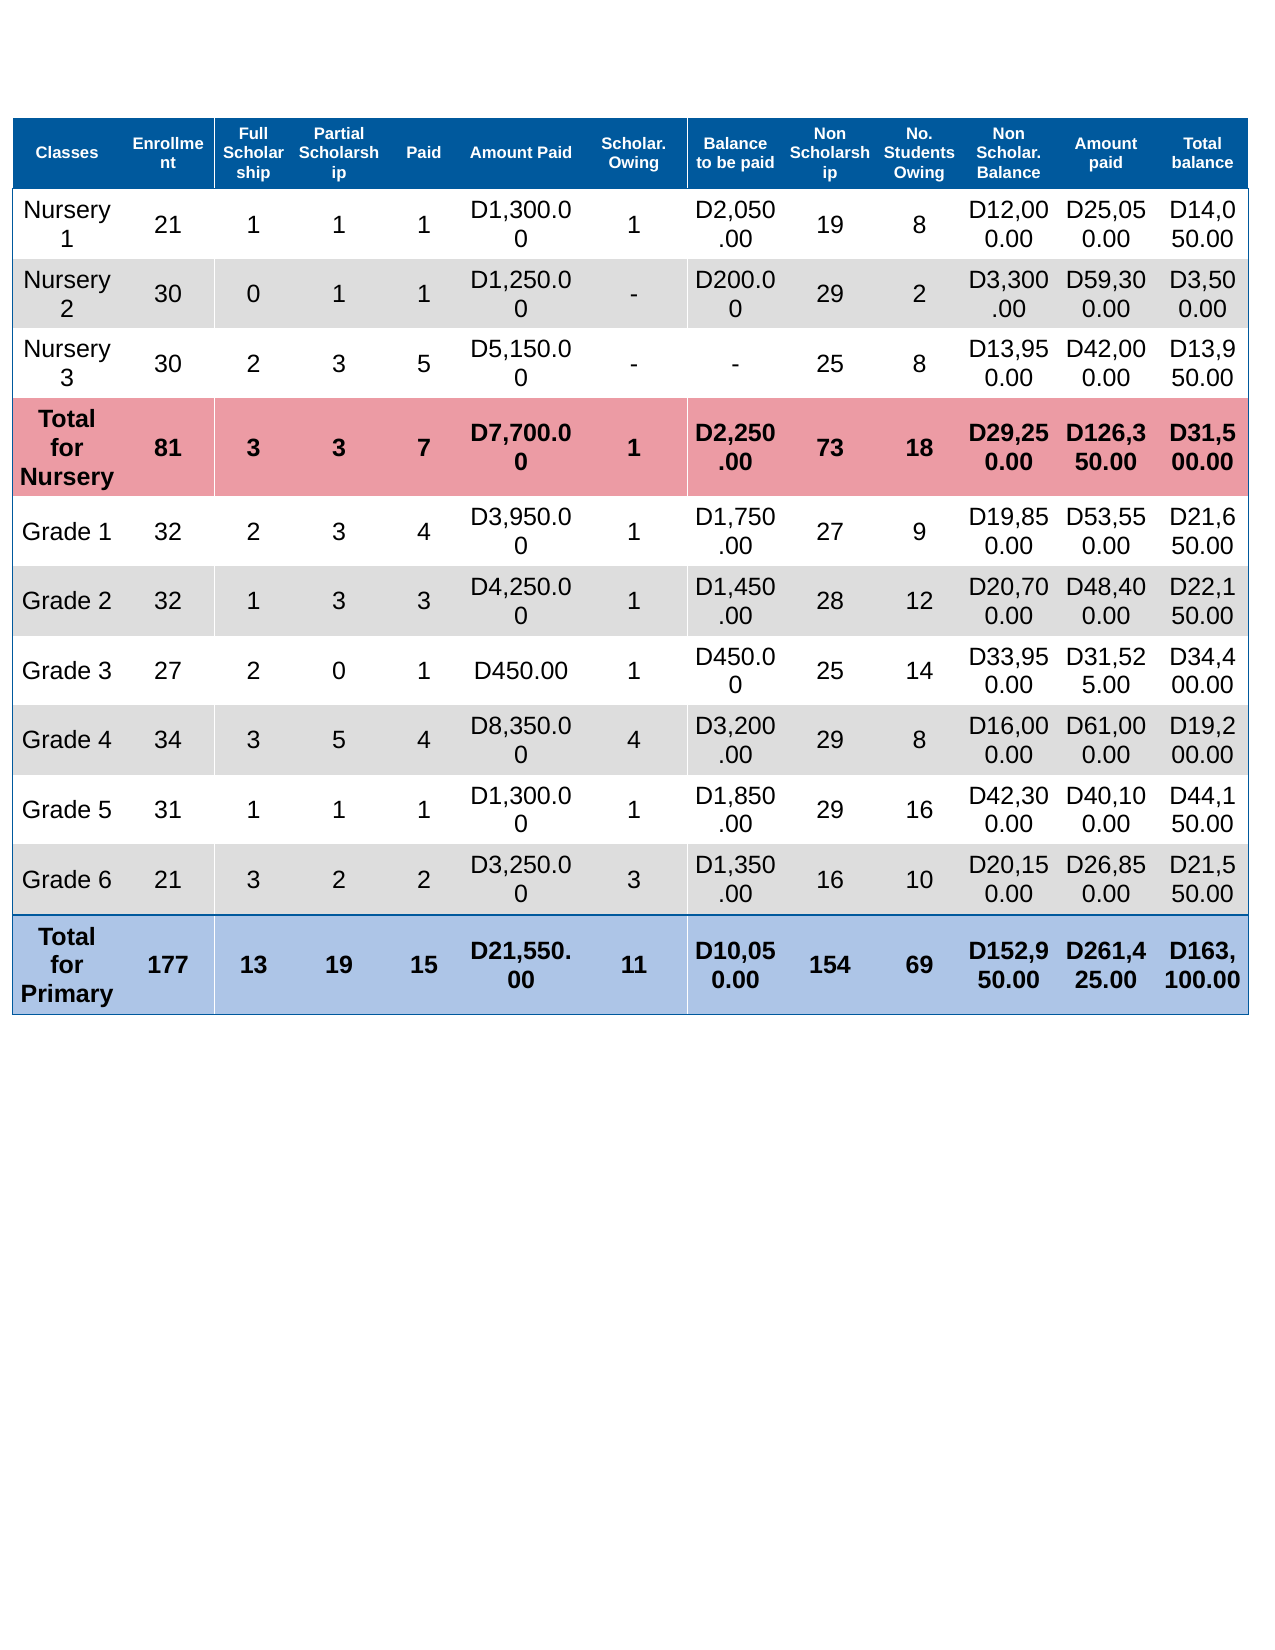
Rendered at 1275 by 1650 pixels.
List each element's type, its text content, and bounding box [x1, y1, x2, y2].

table_cell 25 [783, 636, 876, 705]
table_header Full Scholarship [215, 118, 292, 188]
table_cell 2 [386, 844, 462, 914]
table_cell D4,250.00 [462, 566, 580, 636]
table_cell Grade 2 [13, 566, 121, 636]
table_cell D2,050.00 [688, 189, 783, 259]
table_cell D31,500.00 [1156, 398, 1248, 496]
table_cell D12,000.00 [962, 189, 1055, 259]
table_cell D16,000.00 [962, 705, 1055, 775]
table_cell 34 [121, 705, 214, 775]
table_cell 30 [121, 259, 214, 328]
table_cell 15 [386, 916, 462, 1014]
table_cell 31 [121, 775, 214, 844]
table_cell 21 [121, 189, 214, 259]
table_cell 5 [386, 329, 462, 398]
table_cell 1 [386, 636, 462, 705]
table_cell 12 [876, 566, 962, 636]
table_cell 28 [783, 566, 876, 636]
table_cell 19 [783, 189, 876, 259]
table_cell D200.00 [688, 259, 783, 328]
table_cell 1 [215, 566, 292, 636]
table_cell 2 [215, 636, 292, 705]
table_cell - [580, 329, 687, 398]
table_cell Nursery 2 [13, 259, 121, 328]
table_cell 1 [580, 398, 687, 496]
table_cell D1,450.00 [688, 566, 783, 636]
table_cell D20,700.00 [962, 566, 1055, 636]
table_cell D19,850.00 [962, 496, 1055, 566]
table_cell 1 [386, 189, 462, 259]
table_header No. Students Owing [876, 118, 962, 188]
table_cell D21,550.00 [1156, 844, 1248, 914]
table_cell D1,350.00 [688, 844, 783, 914]
table_cell D21,650.00 [1156, 496, 1248, 566]
table_cell D163,100.00 [1156, 916, 1248, 1014]
table_cell 3 [292, 496, 386, 566]
table_cell D261,425.00 [1055, 916, 1156, 1014]
table_cell D1,300.00 [462, 775, 580, 844]
table_cell D3,500.00 [1156, 259, 1248, 328]
table_cell 2 [215, 329, 292, 398]
table_cell 8 [876, 329, 962, 398]
table_cell 177 [121, 916, 214, 1014]
table_cell 1 [292, 189, 386, 259]
table_cell D59,300.00 [1055, 259, 1156, 328]
table_cell D31,525.00 [1055, 636, 1156, 705]
table_cell D3,200.00 [688, 705, 783, 775]
table_cell D10,050.00 [688, 916, 783, 1014]
table_cell 1 [215, 189, 292, 259]
table_cell 18 [876, 398, 962, 496]
table_header Non Scholarship [783, 118, 876, 188]
table_cell 4 [386, 496, 462, 566]
table_cell 16 [783, 844, 876, 914]
table_cell D29,250.00 [962, 398, 1055, 496]
table_cell Grade 5 [13, 775, 121, 844]
table_cell 27 [121, 636, 214, 705]
table_cell - [688, 329, 783, 398]
table_cell 30 [121, 329, 214, 398]
table_cell 29 [783, 705, 876, 775]
table_cell D7,700.00 [462, 398, 580, 496]
table_cell D2,250.00 [688, 398, 783, 496]
table_cell 154 [783, 916, 876, 1014]
table_cell - [580, 259, 687, 328]
table_cell D26,850.00 [1055, 844, 1156, 914]
table_cell D40,100.00 [1055, 775, 1156, 844]
table_cell 10 [876, 844, 962, 914]
table_header Enrollment [121, 118, 214, 188]
table_header Non Scholar. Balance [962, 118, 1055, 188]
table_cell 3 [215, 398, 292, 496]
table_cell D1,750.00 [688, 496, 783, 566]
table_header Scholar. Owing [580, 118, 687, 188]
table_header Total balance [1156, 118, 1248, 188]
table_cell 3 [215, 844, 292, 914]
table_header Amount paid [1055, 118, 1156, 188]
table_cell D61,000.00 [1055, 705, 1156, 775]
table_cell D3,250.00 [462, 844, 580, 914]
table_cell D22,150.00 [1156, 566, 1248, 636]
table_header Balance to be paid [688, 118, 783, 188]
table_cell D14,050.00 [1156, 189, 1248, 259]
table_cell 1 [580, 636, 687, 705]
table_cell 73 [783, 398, 876, 496]
table_cell 0 [292, 636, 386, 705]
table_cell D42,300.00 [962, 775, 1055, 844]
table_cell Grade 4 [13, 705, 121, 775]
table_cell 25 [783, 329, 876, 398]
table_cell Grade 3 [13, 636, 121, 705]
table_cell D53,550.00 [1055, 496, 1156, 566]
table_cell 16 [876, 775, 962, 844]
table_cell 69 [876, 916, 962, 1014]
table_cell 3 [386, 566, 462, 636]
table_cell 13 [215, 916, 292, 1014]
table_cell 14 [876, 636, 962, 705]
table_cell D3,950.00 [462, 496, 580, 566]
table_cell 3 [215, 705, 292, 775]
table_header Classes [13, 118, 121, 188]
table_cell D25,050.00 [1055, 189, 1156, 259]
table_cell 7 [386, 398, 462, 496]
table_cell 4 [386, 705, 462, 775]
table_cell D152,950.00 [962, 916, 1055, 1014]
table_cell 3 [292, 398, 386, 496]
table_cell Total for Nursery [13, 398, 121, 496]
table_cell D450.00 [688, 636, 783, 705]
table_cell 19 [292, 916, 386, 1014]
table_header Paid [386, 118, 462, 188]
table_cell D5,150.00 [462, 329, 580, 398]
table_cell 1 [580, 566, 687, 636]
table_cell D19,200.00 [1156, 705, 1248, 775]
table_cell D3,300.00 [962, 259, 1055, 328]
table_cell 1 [292, 259, 386, 328]
table_cell Nursery 1 [13, 189, 121, 259]
table_cell 1 [386, 259, 462, 328]
table_cell 27 [783, 496, 876, 566]
table_cell 3 [580, 844, 687, 914]
table_cell 32 [121, 496, 214, 566]
table_cell D13,950.00 [962, 329, 1055, 398]
table_cell 1 [292, 775, 386, 844]
table_cell D1,850.00 [688, 775, 783, 844]
table_cell 81 [121, 398, 214, 496]
table_cell 1 [580, 496, 687, 566]
table_cell 2 [876, 259, 962, 328]
table_cell 3 [292, 566, 386, 636]
table_cell D48,400.00 [1055, 566, 1156, 636]
table_cell D33,950.00 [962, 636, 1055, 705]
table_cell 8 [876, 705, 962, 775]
table_cell D21,550.00 [462, 916, 580, 1014]
table_cell D34,400.00 [1156, 636, 1248, 705]
table_cell Total for Primary [13, 916, 121, 1014]
table_cell 4 [580, 705, 687, 775]
table_cell 8 [876, 189, 962, 259]
table_cell D8,350.00 [462, 705, 580, 775]
table_cell 5 [292, 705, 386, 775]
table_cell D450.00 [462, 636, 580, 705]
table_cell D44,150.00 [1156, 775, 1248, 844]
table_cell D1,300.00 [462, 189, 580, 259]
table_cell 1 [386, 775, 462, 844]
table_cell D20,150.00 [962, 844, 1055, 914]
table_header Partial Scholarship [292, 118, 386, 188]
table_cell 0 [215, 259, 292, 328]
table_cell 1 [215, 775, 292, 844]
table_cell 32 [121, 566, 214, 636]
table_cell D1,250.00 [462, 259, 580, 328]
table_cell Grade 6 [13, 844, 121, 914]
table_cell 1 [580, 189, 687, 259]
table_cell Grade 1 [13, 496, 121, 566]
table_cell 2 [215, 496, 292, 566]
table_cell D42,000.00 [1055, 329, 1156, 398]
table_cell 9 [876, 496, 962, 566]
table_cell D13,950.00 [1156, 329, 1248, 398]
table_cell D126,350.00 [1055, 398, 1156, 496]
table_cell 29 [783, 259, 876, 328]
table_cell 2 [292, 844, 386, 914]
table_header Amount Paid [462, 118, 580, 188]
table_cell 21 [121, 844, 214, 914]
table_cell Nursery 3 [13, 329, 121, 398]
table_cell 1 [580, 775, 687, 844]
table_cell 29 [783, 775, 876, 844]
table_cell 3 [292, 329, 386, 398]
table_cell 11 [580, 916, 687, 1014]
